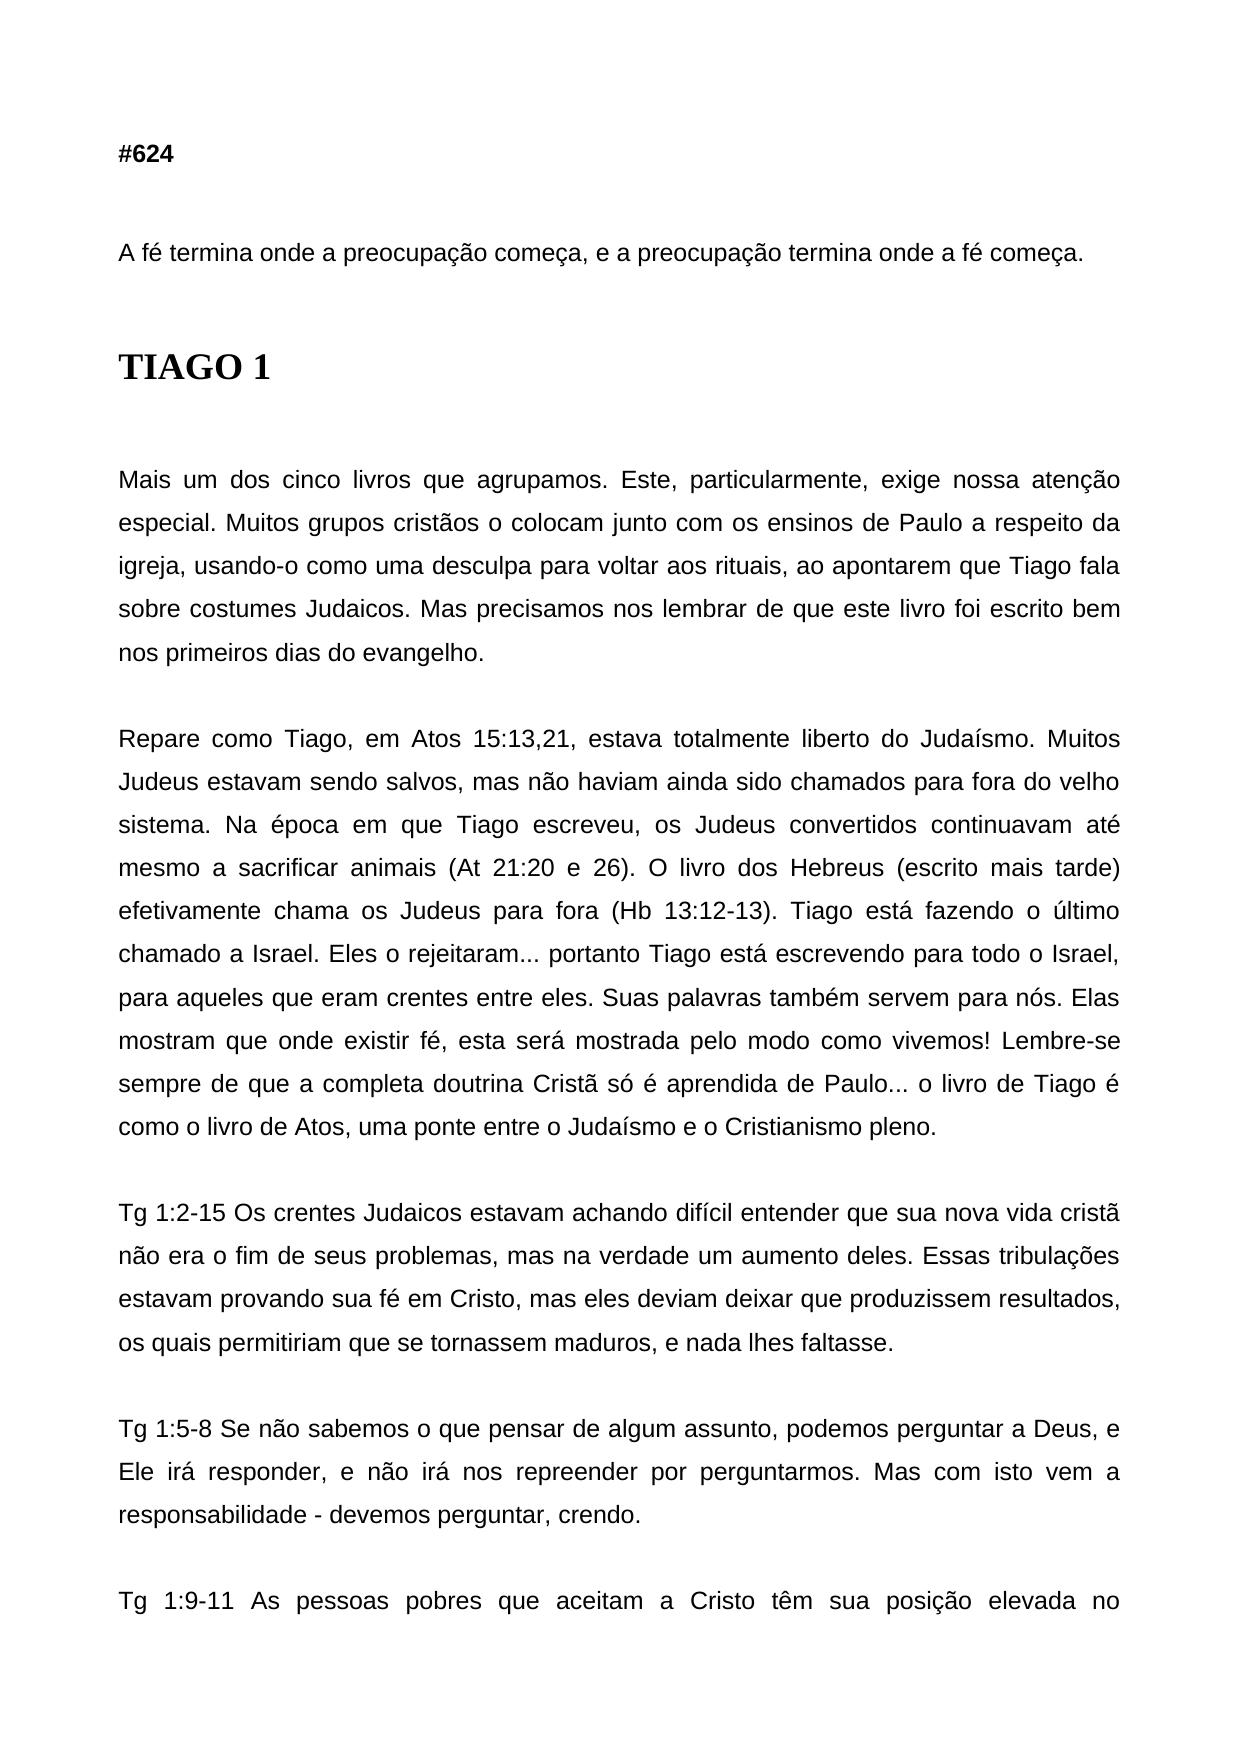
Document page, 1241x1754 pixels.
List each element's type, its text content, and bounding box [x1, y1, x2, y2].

text Tg 1:5-8 Se não sabemos o que pensar de algum assunto, podemos perguntar a Deus, e Ele irá responder, e não irá nos repreender por perguntarmos. Mas com isto vem a responsabilidade - devemos perguntar, crendo. [118, 1414, 1122, 1529]
text Tg 1:9-11 As pessoas pobres que aceitam a Cristo têm sua posição elevada no [118, 1586, 1122, 1615]
text Mais um dos cinco livros que agrupamos. Este, particularmente, exige nossa atenção especial. Muitos grupos cristãos o colocam junto com os ensinos de Paulo a respeito da igreja, usando-o como uma desculpa para voltar aos rituais, ao apontarem que Tiago fala sobre costumes Judaicos. Mas precisamos nos lembrar de que este livro foi escrito bem nos primeiros dias do evangelho. [118, 465, 1122, 666]
subtitle #624 [118, 139, 1122, 168]
text Tg 1:2-15 Os crentes Judaicos estavam achando difícil entender que sua nova vida cristã não era o fim de seus problemas, mas na verdade um aumento deles. Essas tribulações estavam provando sua fé em Cristo, mas eles deviam deixar que produzissem resultados, os quais permitiriam que se tornassem maduros, e nada lhes faltasse. [118, 1198, 1122, 1356]
text Repare como Tiago, em Atos 15:13,21, estava totalmente liberto do Judaísmo. Muitos Judeus estavam sendo salvos, mas não haviam ainda sido chamados para fora do velho sistema. Na época em que Tiago escreveu, os Judeus convertidos continuavam até mesmo a sacrificar animais (At 21:20 e 26). O livro dos Hebreus (escrito mais tarde) efetivamente chama os Judeus para fora (Hb 13:12-13). Tiago está fazendo o último chamado a Israel. Eles o rejeitaram... portanto Tiago está escrevendo para todo o Israel, para aqueles que eram crentes entre eles. Suas palavras também servem para nós. Elas mostram que onde existir fé, esta será mostrada pelo modo como vivemos! Lembre-se sempre de que a completa doutrina Cristã só é aprendida de Paulo... o livro de Tiago é como o livro de Atos, uma ponte entre o Judaísmo e o Cristianismo pleno. [118, 724, 1122, 1141]
text A fé termina onde a preocupação começa, e a preocupação termina onde a fé começa. [118, 238, 1122, 266]
subtitle TIAGO 1 [118, 345, 1122, 388]
